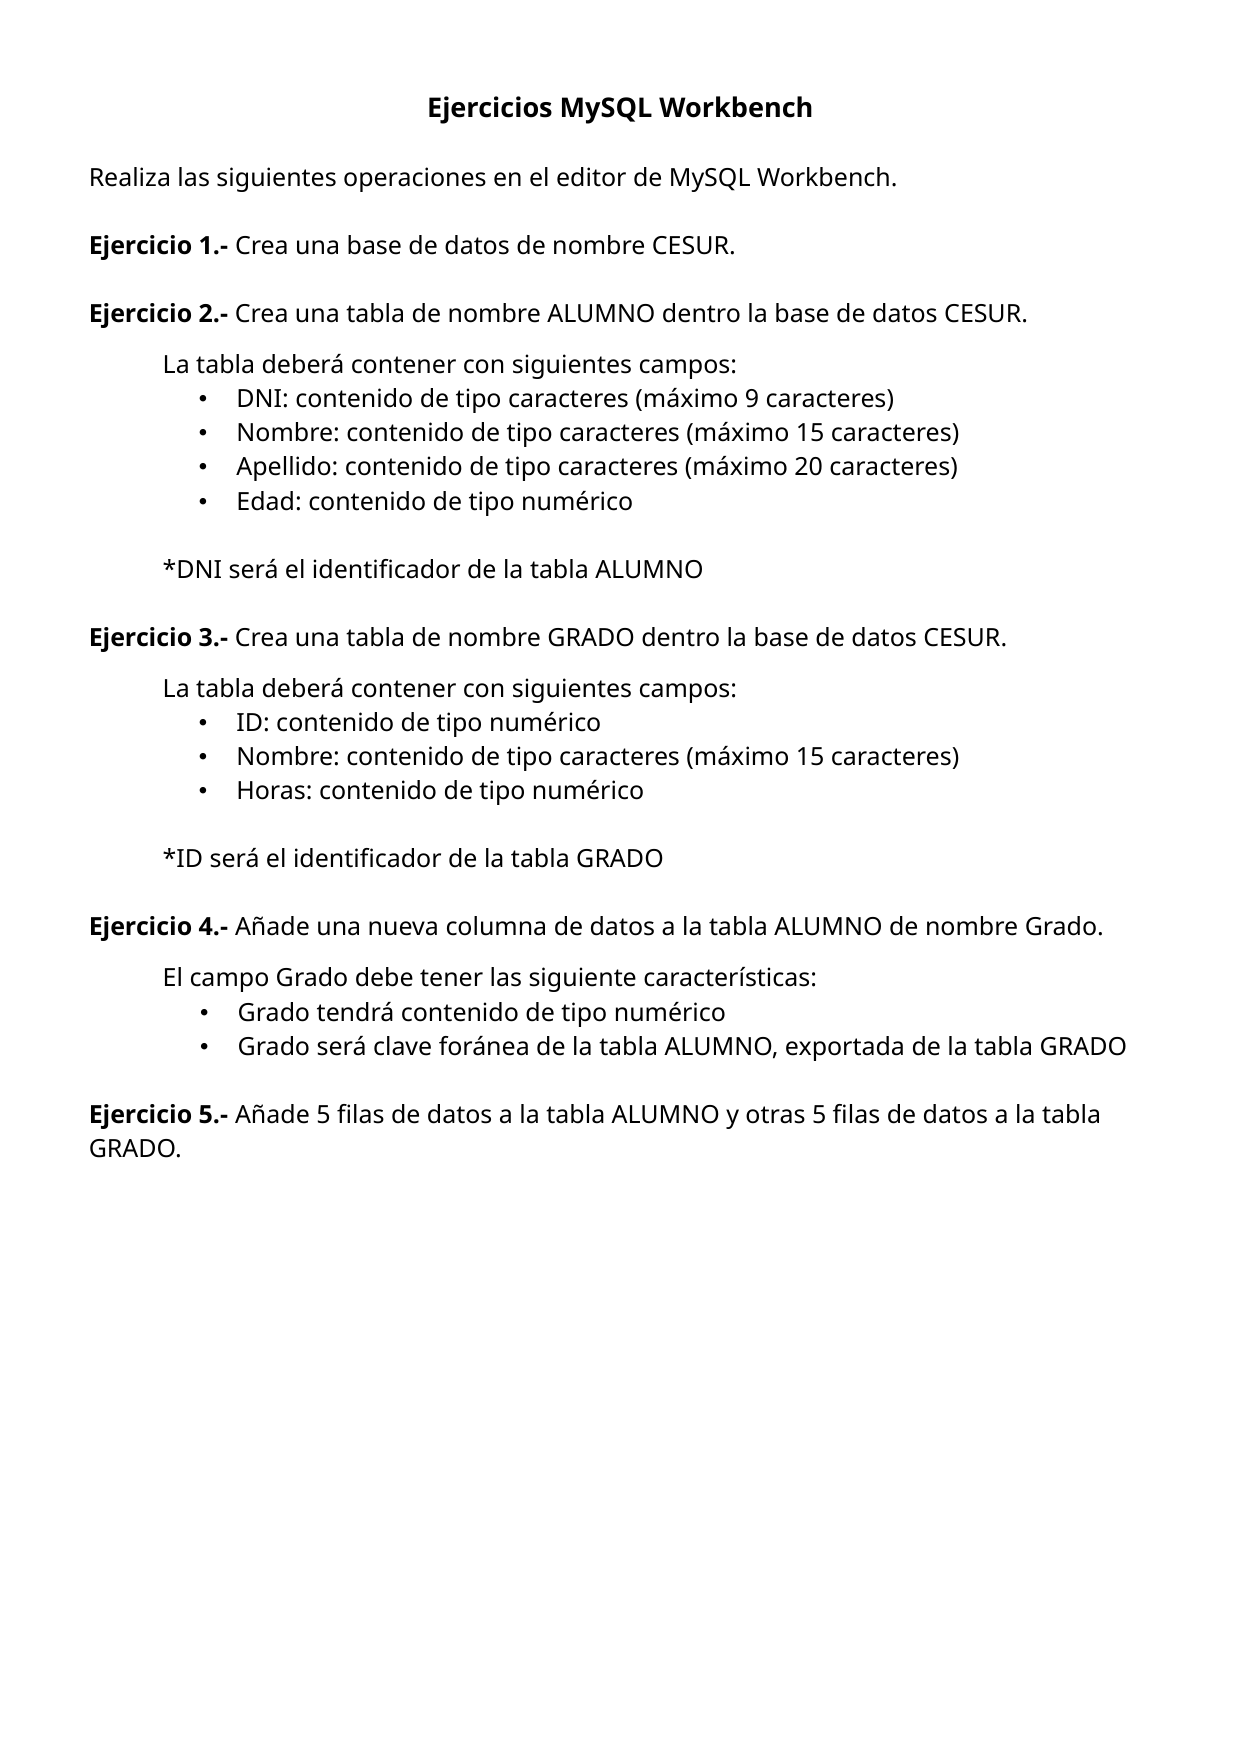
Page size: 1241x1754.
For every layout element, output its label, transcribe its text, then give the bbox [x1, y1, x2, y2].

list Apellido: contenido de tipo caracteres (máximo 20 caracteres) [199, 449, 1152, 483]
text Ejercicio 1.- Crea una base de datos de nombre CESUR. [88, 228, 1152, 262]
text Ejercicio 4.- Añade una nueva columna de datos a la tabla ALUMNO de nombre Grado. [88, 909, 1152, 943]
list Grado será clave foránea de la tabla ALUMNO, exportada de la tabla GRADO [200, 1028, 1152, 1062]
list Grado tendrá contenido de tipo numérico [200, 994, 1152, 1028]
text La tabla deberá contener con siguientes campos: [162, 347, 1152, 381]
text *ID será el identificador de la tabla GRADO [162, 841, 1152, 875]
text Ejercicios MySQL Workbench [88, 88, 1152, 125]
list Horas: contenido de tipo numérico [199, 773, 1152, 807]
list Edad: contenido de tipo numérico [199, 483, 1152, 517]
text Ejercicio 3.- Crea una tabla de nombre GRADO dentro la base de datos CESUR. [88, 619, 1152, 653]
list Nombre: contenido de tipo caracteres (máximo 15 caracteres) [199, 415, 1152, 449]
text El campo Grado debe tener las siguiente características: [88, 960, 1152, 994]
text Realiza las siguientes operaciones en el editor de MySQL Workbench. [88, 159, 1152, 193]
list DNI: contenido de tipo caracteres (máximo 9 caracteres) [199, 381, 1152, 415]
text La tabla deberá contener con siguientes campos: [162, 671, 1152, 704]
list ID: contenido de tipo numérico [199, 704, 1152, 739]
text Ejercicio 5.- Añade 5 filas de datos a la tabla ALUMNO y otras 5 filas de datos a la tabla GRADO. [88, 1096, 1152, 1164]
text *DNI será el identificador de la tabla ALUMNO [162, 551, 1152, 585]
text Ejercicio 2.- Crea una tabla de nombre ALUMNO dentro la base de datos CESUR. [88, 296, 1152, 330]
list Nombre: contenido de tipo caracteres (máximo 15 caracteres) [199, 739, 1152, 773]
